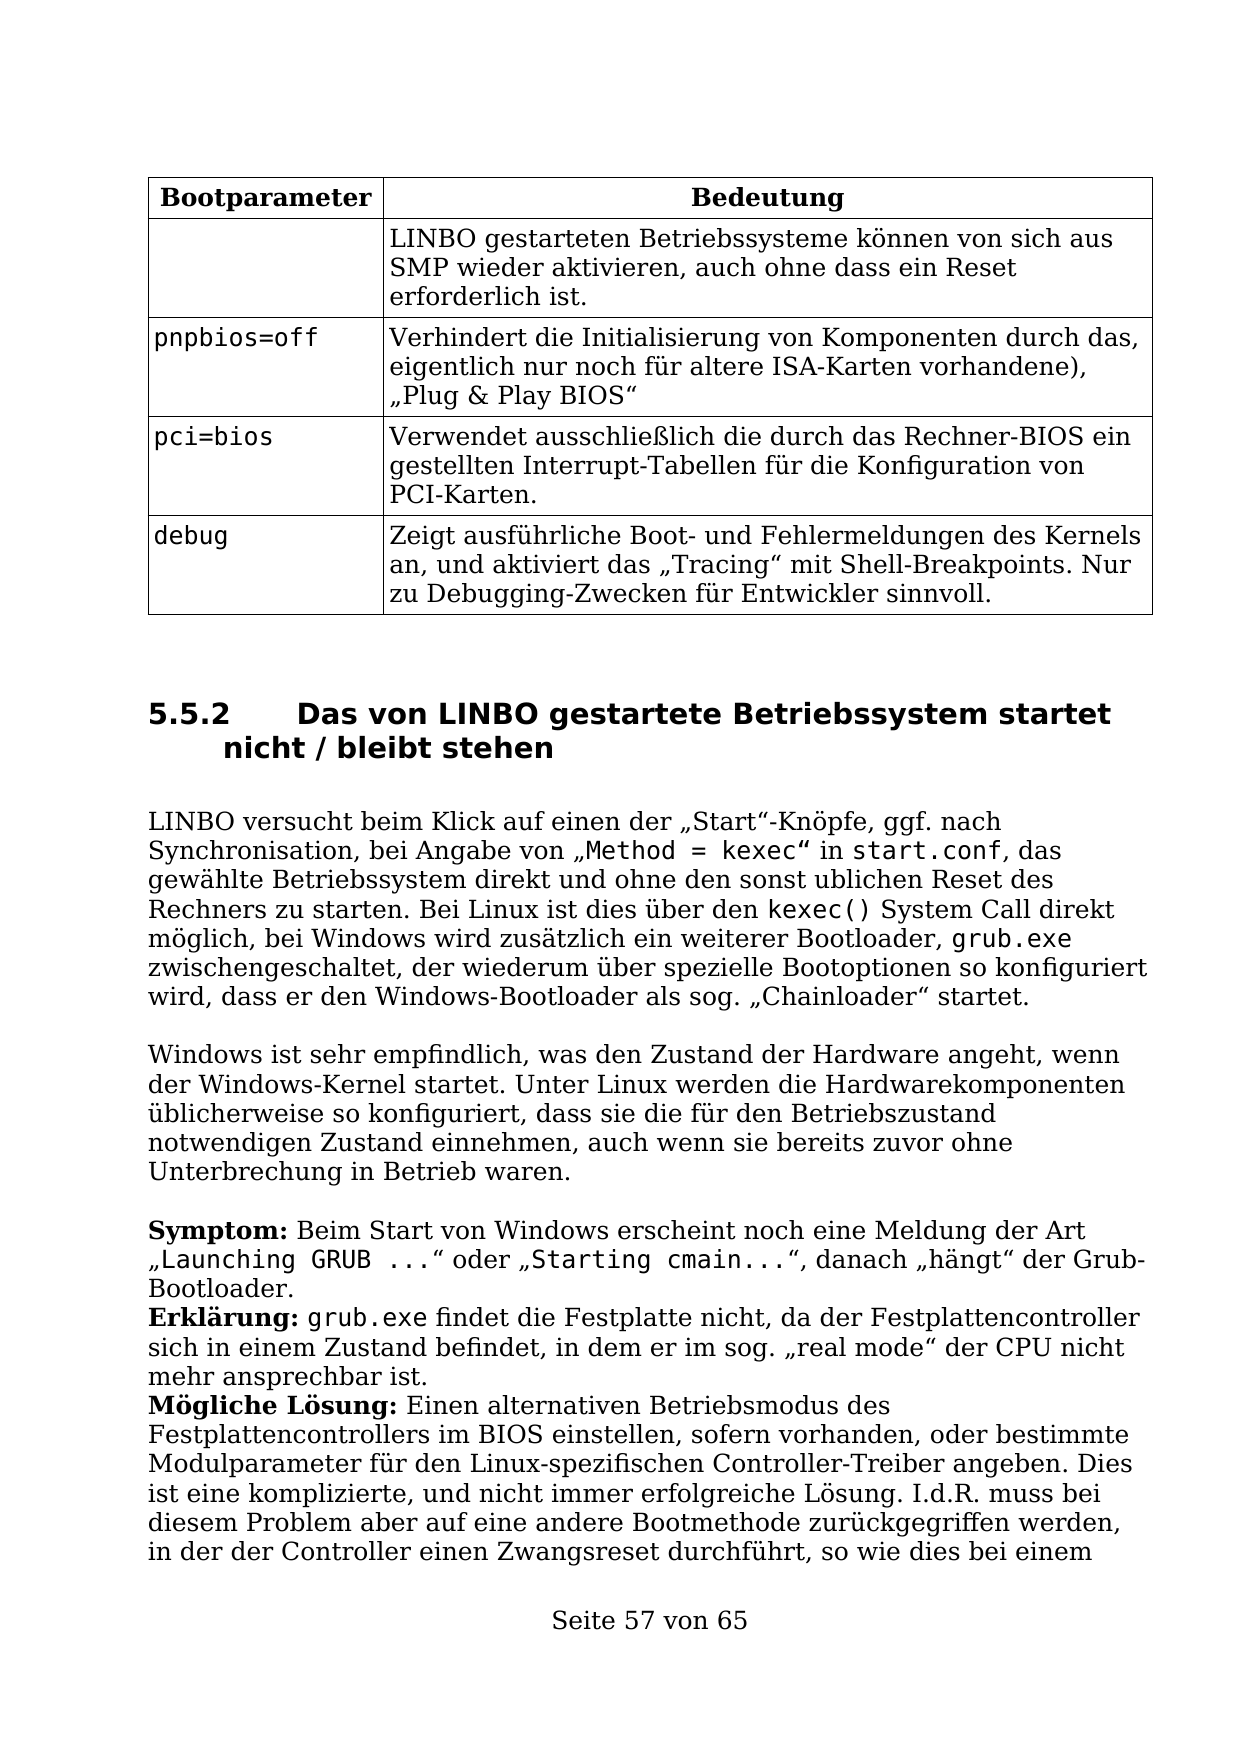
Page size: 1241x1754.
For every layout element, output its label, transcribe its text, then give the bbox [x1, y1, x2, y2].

text Erklärung: grub.exe ﬁndet die Festplatte nicht, da der Festplattencontroller sich in einem Zustand beﬁndet, in dem er im sog. „real mode“ der CPU nicht mehr ansprechbar ist. [148, 1303, 1152, 1391]
text Mögliche Lösung: Einen alternativen Betriebsmodus des Festplattencontrollers im BIOS einstellen, sofern vorhanden, oder bestimmte Modulparameter für den Linux-spezifischen Controller-Treiber angeben. Dies ist eine komplizierte, und nicht immer erfolgreiche Lösung. I.d.R. muss bei diesem Problem aber auf eine andere Bootmethode zurückgegriffen werden, in der der Controller einen Zwangsreset durchführt, so wie dies bei einem [148, 1391, 1152, 1566]
table_cell pnpbios=off [149, 318, 383, 416]
text Windows ist sehr empﬁndlich, was den Zustand der Hardware angeht, wenn der Windows-Kernel startet. Unter Linux werden die Hardwarekomponenten üblicherweise so konﬁguriert, dass sie die für den Betriebszustand notwendigen Zustand einnehmen, auch wenn sie bereits zuvor ohne Unterbrechung in Betrieb waren. [148, 1041, 1152, 1186]
table_cell debug [149, 516, 383, 614]
table_cell [149, 219, 383, 317]
table_cell Verwendet ausschließlich die durch das Rechner-BIOS ein gestellten Interrupt-Tabellen für die Konﬁguration von PCI-Karten. [384, 417, 1152, 515]
text Symptom: Beim Start von Windows erscheint noch eine Meldung der Art „Launching GRUB ...“ oder „Starting cmain...“, danach „hängt“ der Grub-Bootloader. [148, 1216, 1152, 1303]
table_cell Zeigt ausführliche Boot- und Fehlermeldungen des Kernels an, und aktiviert das „Tracing“ mit Shell-Breakpoints. Nur zu Debugging-Zwecken für Entwickler sinnvoll. [384, 516, 1152, 614]
table_header Bedeutung [384, 178, 1152, 218]
subtitle Das von LINBO gestartete Betriebssystem startet nicht / bleibt stehen [148, 698, 1152, 766]
text LINBO versucht beim Klick auf einen der „Start“-Knöpfe, ggf. nach Synchronisation, bei Angabe von „Method = kexec“ in start.conf, das gewählte Betriebssystem direkt und ohne den sonst ublichen Reset des Rechners zu starten. Bei Linux ist dies über den kexec() System Call direkt möglich, bei Windows wird zusätzlich ein weiterer Bootloader, grub.exe zwischengeschaltet, der wiederum über spezielle Bootoptionen so konfiguriert wird, dass er den Windows-Bootloader als sog. „Chainloader“ startet. [148, 807, 1152, 1011]
table_cell pci=bios [149, 417, 383, 515]
table_header Bootparameter [149, 178, 383, 218]
table_cell Verhindert die Initialisierung von Komponenten durch das, eigentlich nur noch für altere ISA-Karten vorhandene), „Plug & Play BIOS“ [384, 318, 1152, 416]
table_cell Benutzt nur die erste CPU bei Mehrprozessor-Systemen, und deaktiviert die Multiprozessor-speziﬁschen Verwaltungskomponenten. Für LINBO bedeutet dies keinen erheblichen Geschwindigkeitsverlust, da das (De-)komprimieren der Daten auf Festplatte zwar theoretisch mit mehr CPUs schneller durchgeführt wird, in der Praxis aber die Latenz der Festplatte der entscheidende Faktor bei der Restaurierungszeit ist (s.a. Abschnitt 7 Seite 65), worauf die Rechengeschwindigkeit einer oder mehrerer CPUs kaum Einﬂuss hat. Die durch LINBO gestarteten Betriebssysteme können von sich aus SMP wieder aktivieren, auch ohne dass ein Reset erforderlich ist. [384, 219, 1152, 317]
